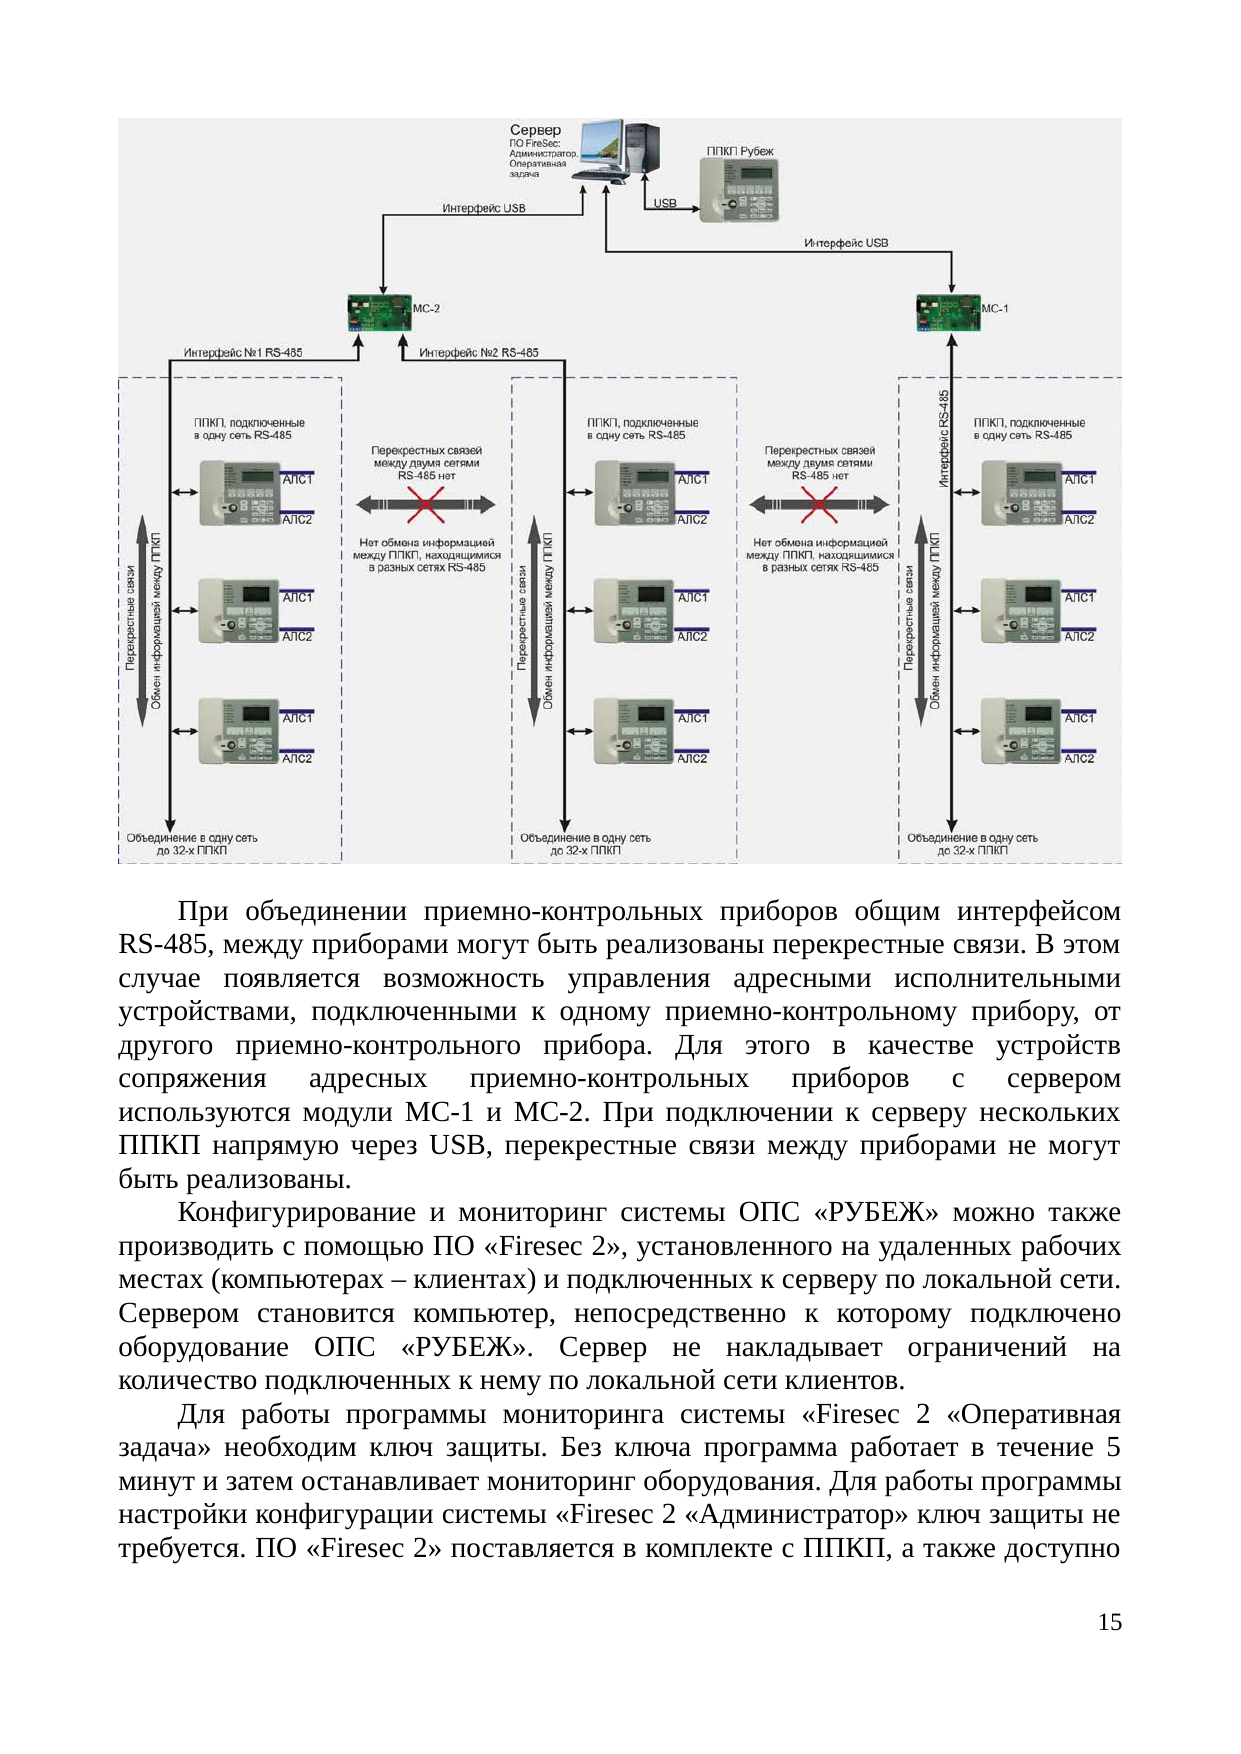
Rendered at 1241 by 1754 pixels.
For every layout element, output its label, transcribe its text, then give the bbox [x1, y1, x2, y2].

picture [118, 118, 1123, 864]
text Для работы программы мониторинга системы «Firesec 2 «Оперативная задача» необходим ключ защиты. Без ключа программа работает в течение 5 минут и затем останавливает мониторинг оборудования. Для работы программы настройки конфигурации системы «Firesec 2 «Администратор» ключ защиты не требуется. ПО «Firesec 2» поставляется в комплекте с ППКП, а также доступно [118, 1396, 1122, 1563]
text Конфигурирование и мониторинг системы ОПС «РУБЕЖ» можно также производить с помощью ПО «Firesec 2», установленного на удаленных рабочих местах (компьютерах – клиентах) и подключенных к серверу по локальной сети. Сервером становится компьютер, непосредственно к которому подключено оборудование ОПС «РУБЕЖ». Сервер не накладывает ограничений на количество подключенных к нему по локальной сети клиентов. [118, 1194, 1122, 1396]
text При объединении приемно-контрольных приборов общим интерфейсом RS-485, между приборами могут быть реализованы перекрестные связи. В этом случае появляется возможность управления адресными исполнительными устройствами, подключенными к одному приемно-контрольному прибору, от другого приемно-контрольного прибора. Для этого в качестве устройств сопряжения адресных приемно-контрольных приборов с сервером используются модули МС-1 и МС-2. При подключении к серверу нескольких ППКП напрямую через USB, перекрестные связи между приборами не могут быть реализованы. [118, 864, 1122, 1194]
